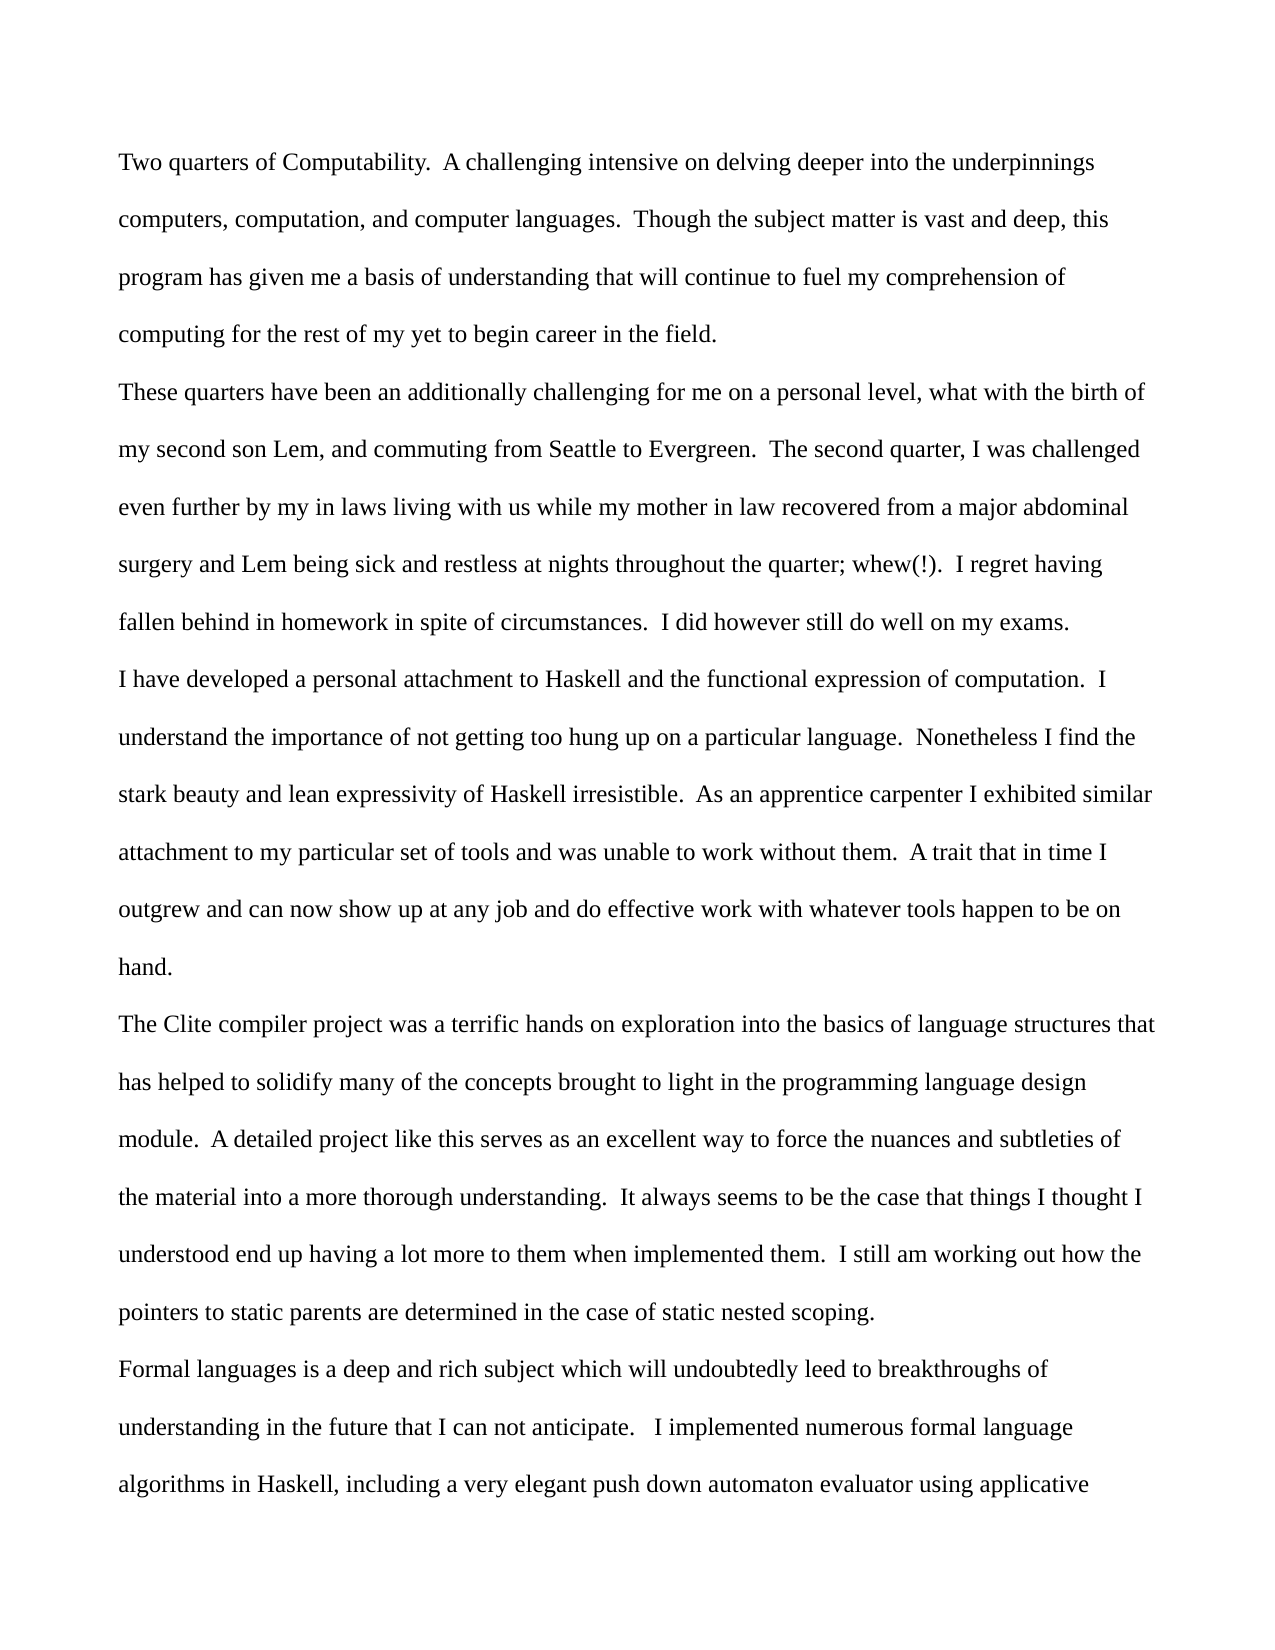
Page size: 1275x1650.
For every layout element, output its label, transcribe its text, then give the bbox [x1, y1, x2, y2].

text I have developed a personal attachment to Haskell and the functional expression of computation. I understand the importance of not getting too hung up on a particular language. Nonetheless I find the stark beauty and lean expressivity of Haskell irresistible. As an apprentice carpenter I exhibited similar attachment to my particular set of tools and was unable to work without them. A trait that in time I outgrew and can now show up at any job and do effective work with whatever tools happen to be on hand. [118, 664, 1157, 981]
text The Clite compiler project was a terrific hands on exploration into the basics of language structures that has helped to solidify many of the concepts brought to light in the programming language design module. A detailed project like this serves as an excellent way to force the nuances and subtleties of the material into a more thorough understanding. It always seems to be the case that things I thought I understood end up having a lot more to them when implemented them. I still am working out how the pointers to static parents are determined in the case of static nested scoping. [118, 1009, 1157, 1326]
text Formal languages is a deep and rich subject which will undoubtedly leed to breakthroughs of understanding in the future that I can not anticipate. I implemented numerous formal language algorithms in Haskell, including a very elegant push down automaton evaluator using applicative [118, 1354, 1157, 1498]
text These quarters have been an additionally challenging for me on a personal level, what with the birth of my second son Lem, and commuting from Seattle to Evergreen. The second quarter, I was challenged even further by my in laws living with us while my mother in law recovered from a major abdominal surgery and Lem being sick and restless at nights throughout the quarter; whew(!). I regret having fallen behind in homework in spite of circumstances. I did however still do well on my exams. [118, 377, 1157, 636]
text Two quarters of Computability. A challenging intensive on delving deeper into the underpinnings computers, computation, and computer languages. Though the subject matter is vast and deep, this program has given me a basis of understanding that will continue to fuel my comprehension of computing for the rest of my yet to begin career in the field. [118, 147, 1157, 348]
